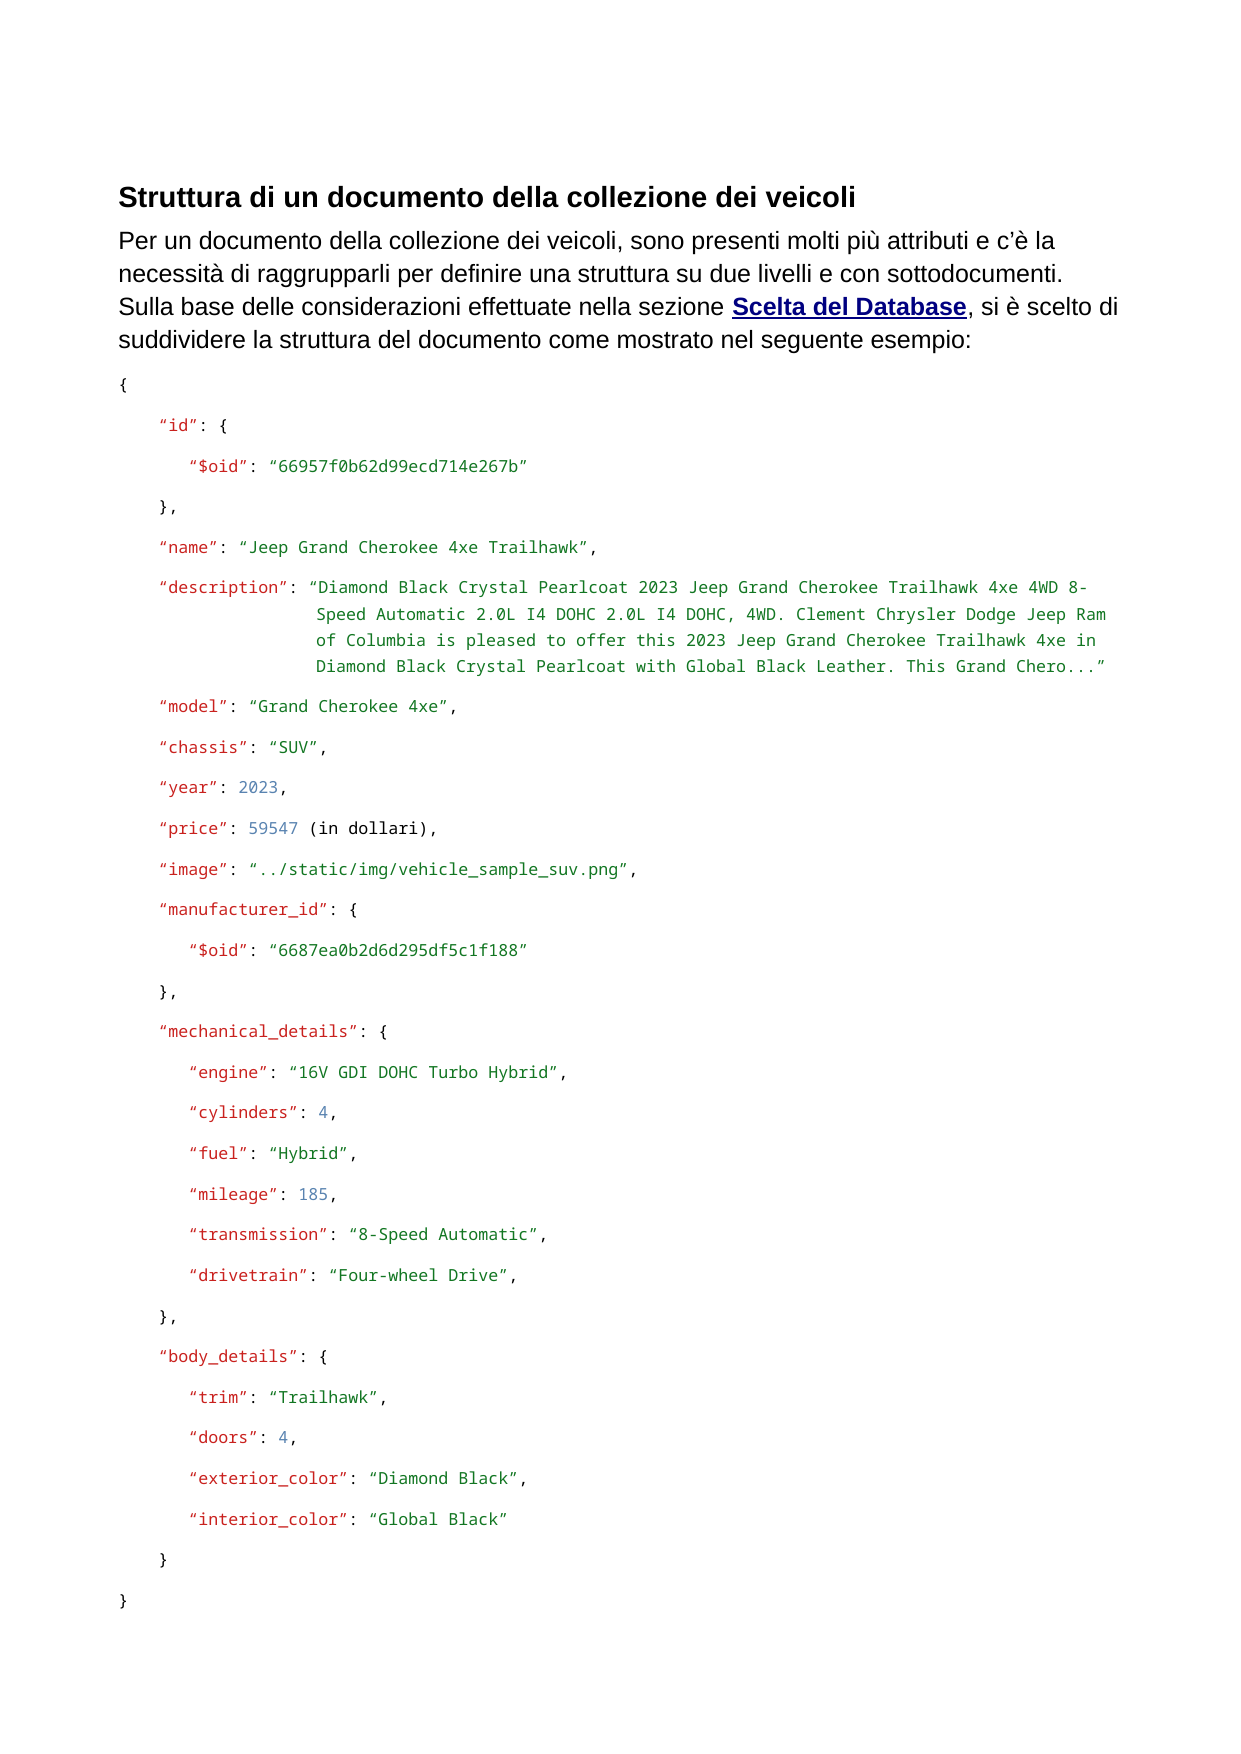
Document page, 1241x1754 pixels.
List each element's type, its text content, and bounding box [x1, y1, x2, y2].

text “chassis”: “SUV”, [118, 736, 1122, 758]
text “mileage”: 185, [118, 1182, 1122, 1205]
text }, [118, 495, 1122, 518]
text { [118, 373, 1122, 396]
text “year”: 2023, [118, 776, 1122, 799]
text “fuel”: “Hybrid”, [118, 1142, 1122, 1164]
text } [118, 1548, 1122, 1571]
text “description”: “Diamond Black Crystal Pearlcoat 2023 Jeep Grand Cherokee Trailhawk 4xe 4WD 8- Speed Automatic 2.0L I4 DOHC 2.0L I4 DOHC, 4WD. Clement Chrysler Dodge Jeep Ram of Columbia is pleased to offer this 2023 Jeep Grand Cherokee Trailhawk 4xe in Diamond Black Crystal Pearlcoat with Global Black Leather. This Grand Chero...” [118, 576, 1122, 677]
text “body_details”: { [118, 1345, 1122, 1368]
text Per un documento della collezione dei veicoli, sono presenti molti più attributi e c’è la necessità di raggrupparli per definire una struttura su due livelli e con sottodocumenti. Sulla base delle considerazioni effettuate nella sezione Scelta del Database, si è scelto di suddividere la struttura del documento come mostrato nel seguente esempio: [118, 226, 1122, 354]
text “image”: “../static/img/vehicle_sample_suv.png”, [118, 857, 1122, 880]
text “name”: “Jeep Grand Cherokee 4xe Trailhawk”, [118, 536, 1122, 558]
subtitle Struttura di un documento della collezione dei veicoli [118, 180, 1122, 214]
text }, [118, 1304, 1122, 1327]
text “engine”: “16V GDI DOHC Turbo Hybrid”, [118, 1061, 1122, 1083]
text “exterior_color”: “Diamond Black”, [118, 1467, 1122, 1489]
text “trim”: “Trailhawk”, [118, 1386, 1122, 1408]
text “drivetrain”: “Four-wheel Drive”, [118, 1264, 1122, 1286]
text “id”: { [118, 414, 1122, 436]
text “doors”: 4, [118, 1426, 1122, 1449]
text “cylinders”: 4, [118, 1101, 1122, 1124]
text “$oid”: “66957f0b62d99ecd714e267b” [118, 454, 1122, 477]
text “model”: “Grand Cherokee 4xe”, [118, 695, 1122, 718]
text “mechanical_details”: { [118, 1020, 1122, 1043]
text “price”: 59547 (in dollari), [118, 817, 1122, 839]
text “manufacturer_id”: { [118, 898, 1122, 921]
text }, [118, 979, 1122, 1002]
text } [118, 1589, 1122, 1611]
text “interior_color”: “Global Black” [118, 1507, 1122, 1530]
text “$oid”: “6687ea0b2d6d295df5c1f188” [118, 939, 1122, 961]
text “transmission”: “8-Speed Automatic”, [118, 1223, 1122, 1246]
